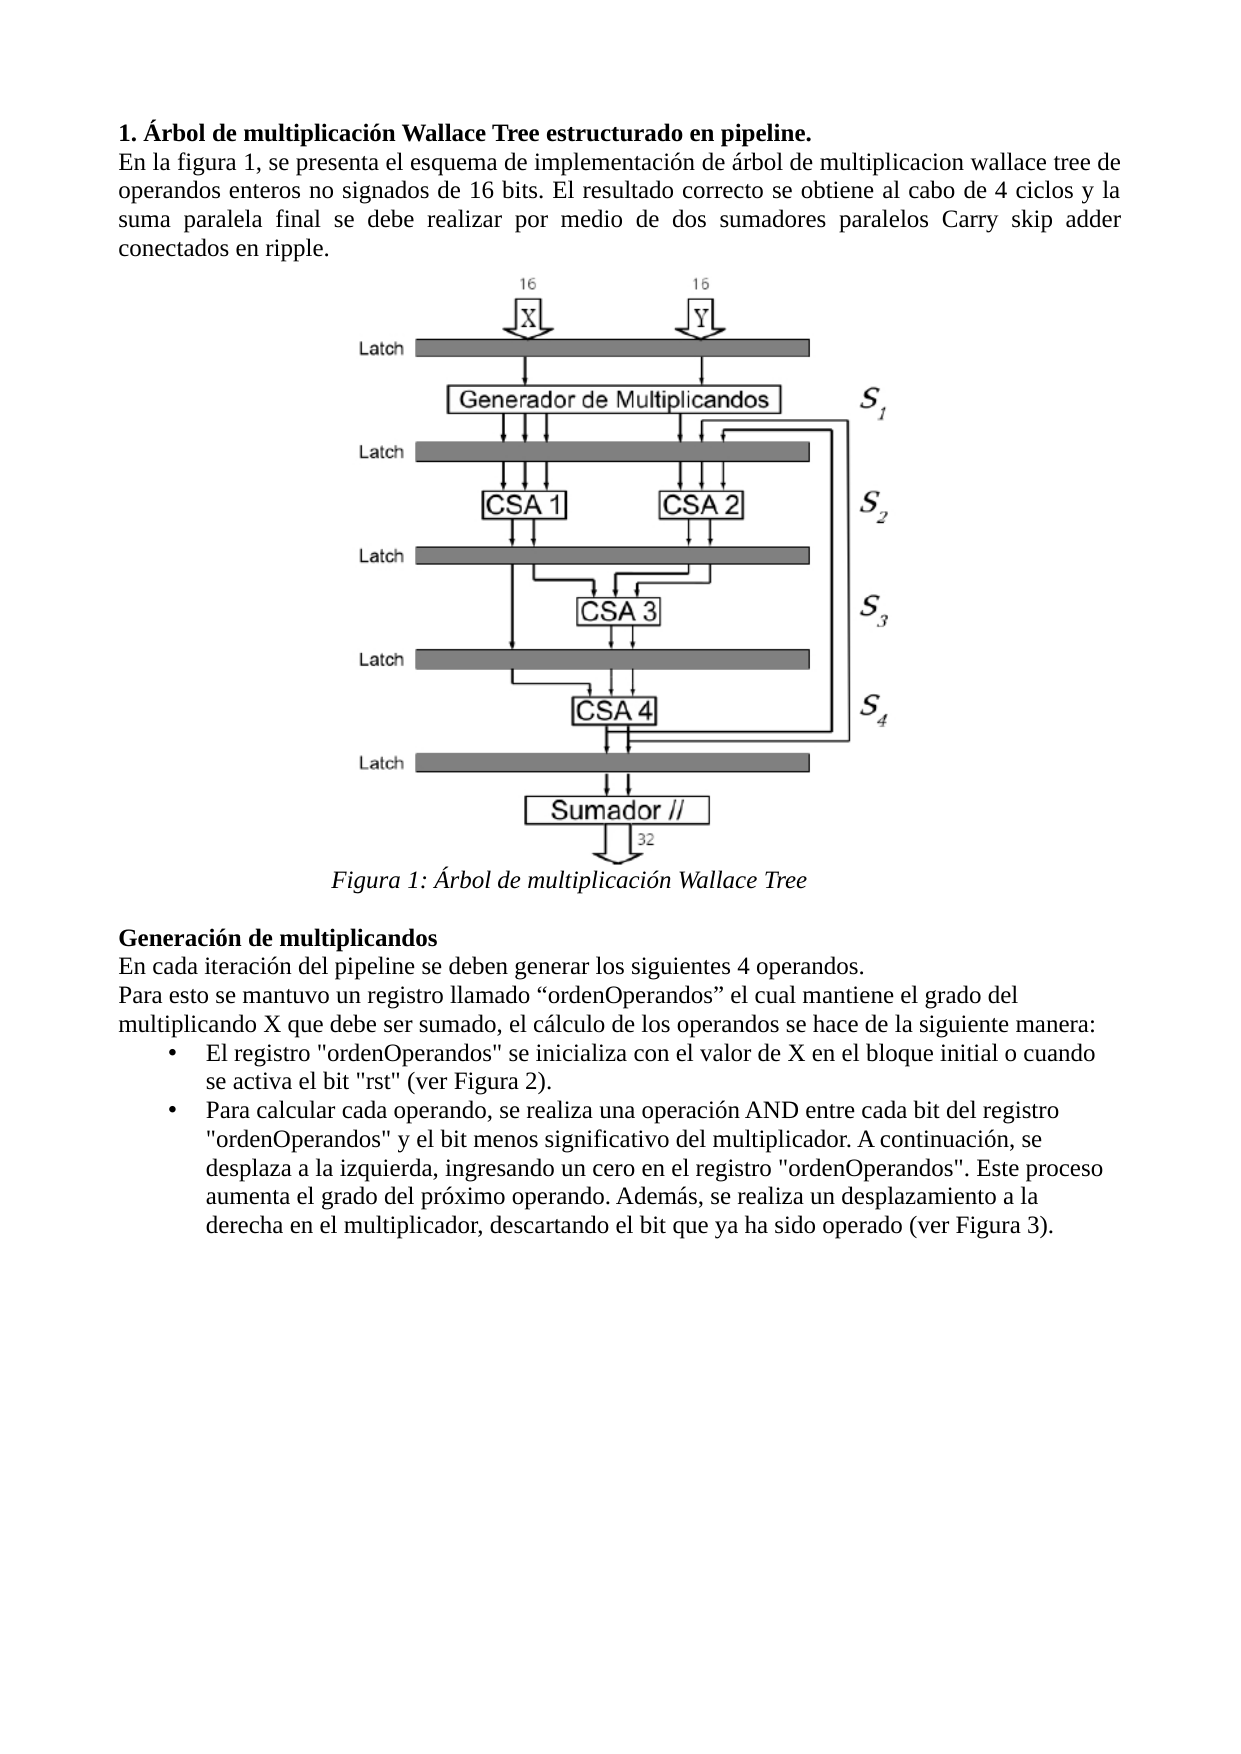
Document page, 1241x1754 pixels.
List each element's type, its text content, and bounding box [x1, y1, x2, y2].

picture [331, 274, 909, 866]
list El registro "ordenOperandos" se inicializa con el valor de X en el bloque initial o cuando se activa el bit "rst" (ver Figura 2). [168, 1038, 1122, 1095]
text En cada iteración del pipeline se deben generar los siguientes 4 operandos. [118, 951, 1122, 980]
text En la figura 1, se presenta el esquema de implementación de árbol de multiplicacion wallace tree de operandos enteros no signados de 16 bits. El resultado correcto se obtiene al cabo de 4 ciclos y la suma paralela final se debe realizar por medio de dos sumadores paralelos Carry skip adder conectados en ripple. [118, 147, 1122, 262]
list Para calcular cada operando, se realiza una operación AND entre cada bit del registro "ordenOperandos" y el bit menos significativo del multiplicador. A continuación, se desplaza a la izquierda, ingresando un cero en el registro "ordenOperandos". Este proceso aumenta el grado del próximo operando. Además, se realiza un desplazamiento a la derecha en el multiplicador, descartando el bit que ya ha sido operado (ver Figura 3). [168, 1095, 1122, 1239]
text Para esto se mantuvo un registro llamado “ordenOperandos” el cual mantiene el grado del multiplicando X que debe ser sumado, el cálculo de los operandos se hace de la siguiente manera: [118, 980, 1122, 1038]
text 1. Árbol de multiplicación Wallace Tree estructurado en pipeline. [118, 118, 1122, 147]
text Generación de multiplicandos [118, 923, 1122, 951]
text Figura 1: Árbol de multiplicación Wallace Tree [331, 866, 909, 894]
